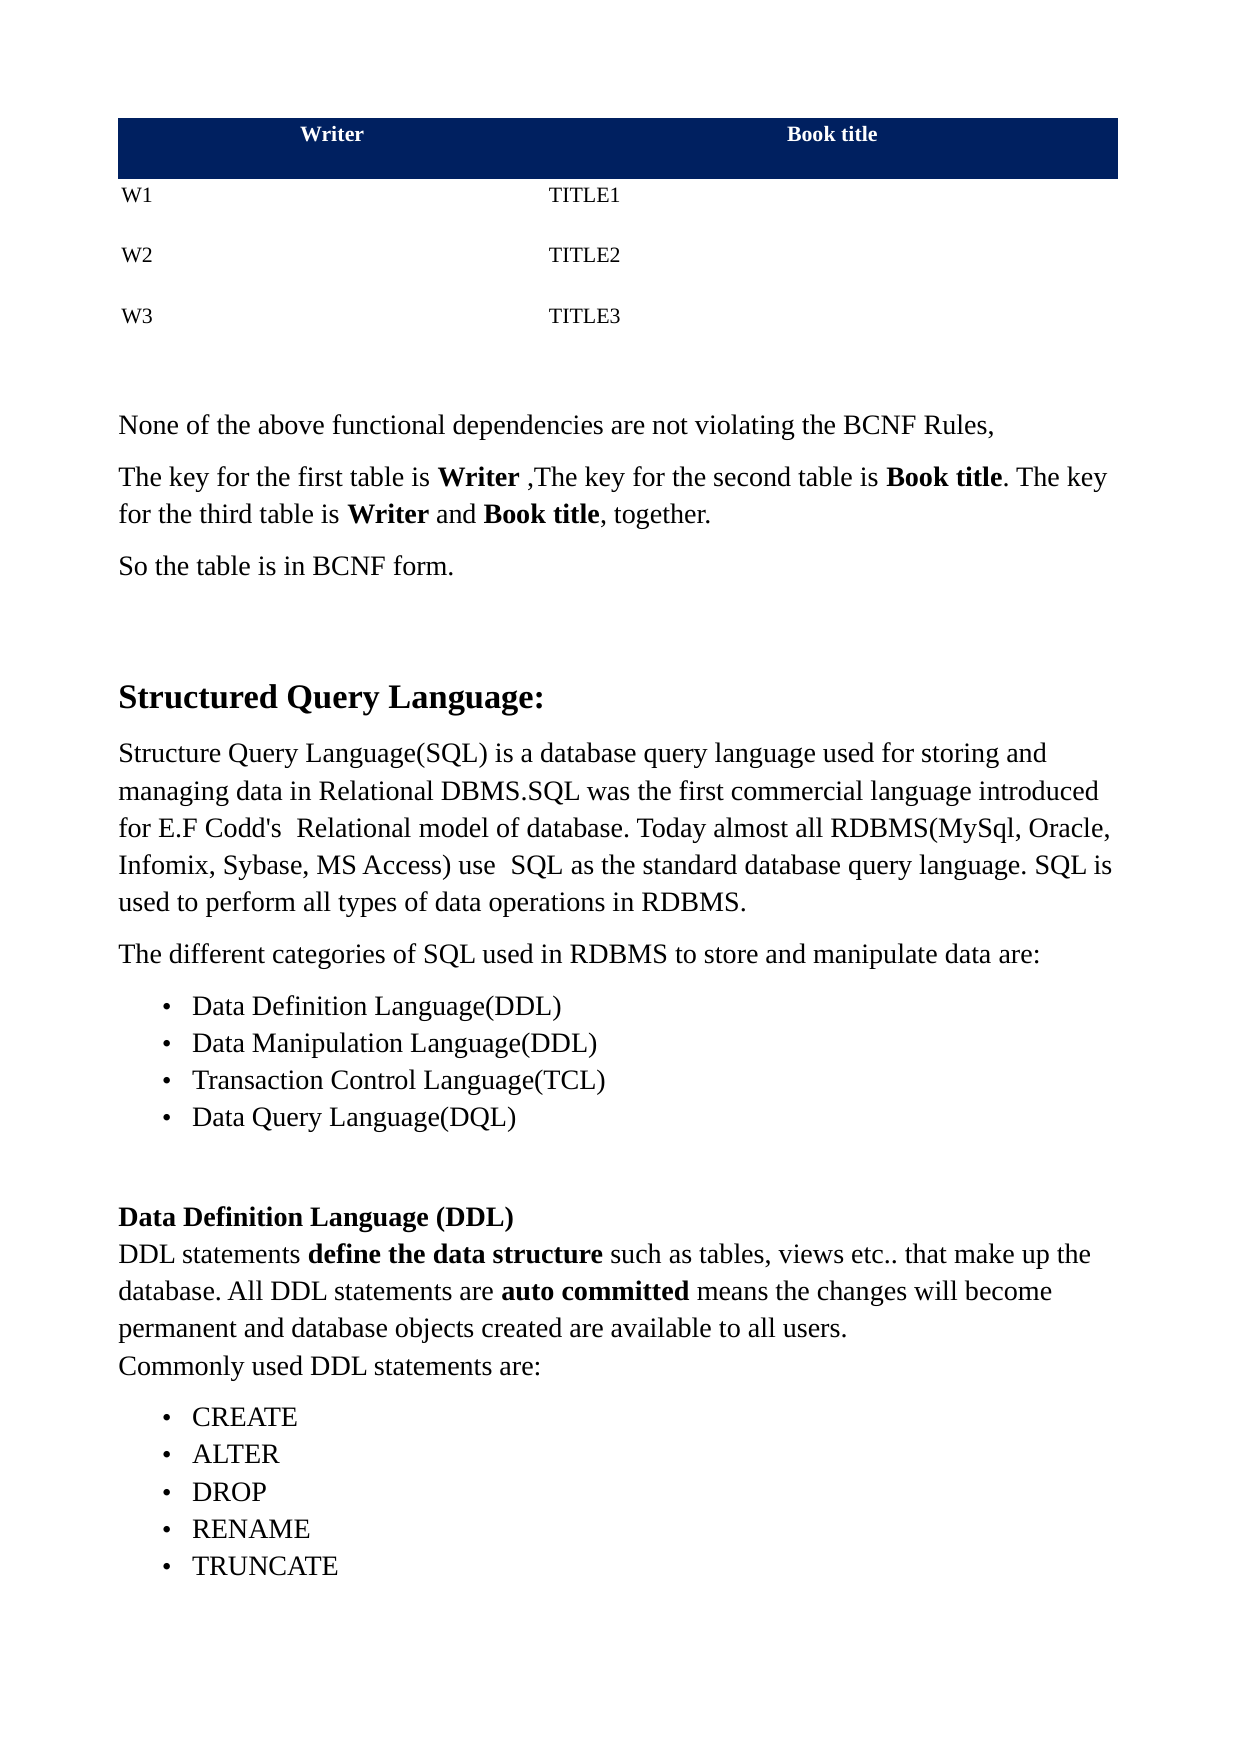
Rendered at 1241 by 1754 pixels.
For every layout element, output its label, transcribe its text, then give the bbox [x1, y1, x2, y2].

text None of the above functional dependencies are not violating the BCNF Rules, [118, 408, 1122, 440]
list CREATE [162, 1400, 1122, 1433]
table_cell W1 [118, 179, 546, 239]
table_cell W3 [118, 300, 546, 360]
list RENAME [162, 1512, 1122, 1544]
table_header Writer [118, 118, 546, 179]
list Data Definition Language(DDL) [162, 989, 1122, 1021]
list Data Query Language(DQL) [162, 1100, 1122, 1133]
text Structure Query Language(SQL) is a database query language used for storing and managing data in Relational DBMS.SQL was the first commercial language introduced for E.F Codd's Relational model of database. Today almost all RDBMS(MySql, Oracle, Infomix, Sybase, MS Access) use SQL as the standard database query language. SQL is used to perform all types of data operations in RDBMS. [118, 737, 1122, 918]
table_header Book title [546, 118, 1118, 179]
list Transaction Control Language(TCL) [162, 1063, 1122, 1096]
table_cell W2 [118, 239, 546, 300]
list ALTER [162, 1437, 1122, 1470]
text So the table is in BCNF form. [118, 548, 1122, 581]
list TRUNCATE [162, 1549, 1122, 1581]
table_cell TITLE1 [546, 179, 1118, 239]
list DROP [162, 1475, 1122, 1507]
text The different categories of SQL used in RDBMS to store and manipulate data are: [118, 937, 1122, 969]
list Data Manipulation Language(DDL) [162, 1026, 1122, 1058]
table_cell TITLE3 [546, 300, 1118, 360]
text Structured Query Language: [118, 677, 1122, 716]
table_cell TITLE2 [546, 239, 1118, 300]
text Data Definition Language (DDL) DDL statements define the data structure such as tables, views etc.. that make up the database. All DDL statements are auto committed means the changes will become permanent and database objects created are available to all users. Commonly used DDL statements are: [118, 1200, 1122, 1381]
text The key for the first table is Writer ,The key for the second table is Book title. The key for the third table is Writer and Book title, together. [118, 459, 1122, 529]
